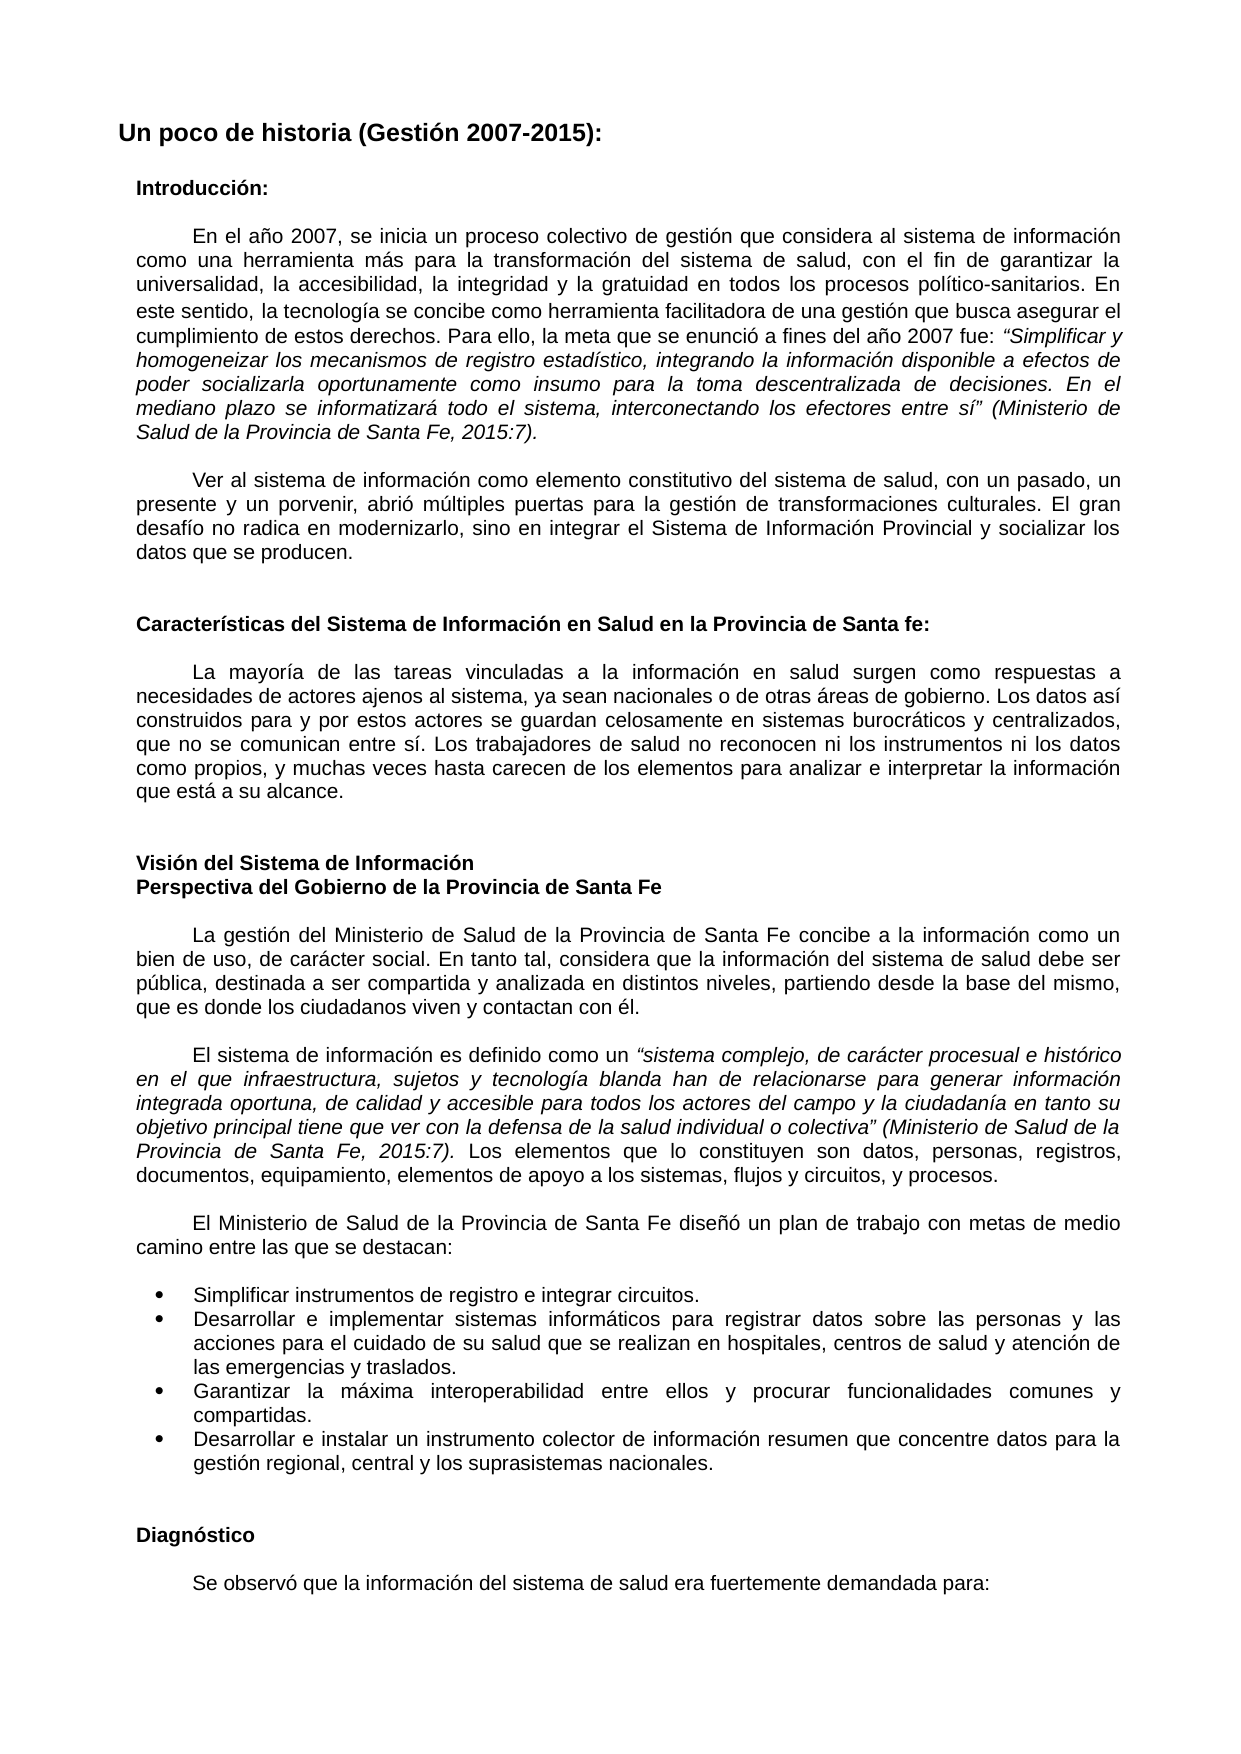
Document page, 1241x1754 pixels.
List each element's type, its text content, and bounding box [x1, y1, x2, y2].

text Diagnóstico [136, 1522, 1122, 1546]
text Perspectiva del Gobierno de la Provincia de Santa Fe [136, 875, 1122, 899]
list Desarrollar e implementar sistemas informáticos para registrar datos sobre las personas y las acciones para el cuidado de su salud que se realizan en hospitales, centros de salud y atención de las emergencias y traslados. [156, 1307, 1122, 1378]
text La mayoría de las tareas vinculadas a la información en salud surgen como respuestas a necesidades de actores ajenos al sistema, ya sean nacionales o de otras áreas de gobierno. Los datos así construidos para y por estos actores se guardan celosamente en sistemas burocráticos y centralizados, que no se comunican entre sí. Los trabajadores de salud no reconocen ni los instrumentos ni los datos como propios, y muchas veces hasta carecen de los elementos para analizar e interpretar la información que está a su alcance. [136, 659, 1122, 803]
text El Ministerio de Salud de la Provincia de Santa Fe diseñó un plan de trabajo con metas de medio camino entre las que se destacan: [136, 1211, 1122, 1258]
list Desarrollar e instalar un instrumento colector de información resumen que concentre datos para la gestión regional, central y los suprasistemas nacionales. [156, 1427, 1122, 1474]
text El sistema de información es definido como un “sistema complejo, de carácter procesual e histórico en el que infraestructura, sujetos y tecnología blanda han de relacionarse para generar información integrada oportuna, de calidad y accesible para todos los actores del campo y la ciudadanía en tanto su objetivo principal tiene que ver con la defensa de la salud individual o colectiva” (Ministerio de Salud de la Provincia de Santa Fe, 2015:7). Los elementos que lo constituyen son datos, personas, registros, documentos, equipamiento, elementos de apoyo a los sistemas, flujos y circuitos, y procesos. [136, 1043, 1122, 1187]
text Visión del Sistema de Información [136, 851, 1122, 875]
text En el año 2007, se inicia un proceso colectivo de gestión que considera al sistema de información como una herramienta más para la transformación del sistema de salud, con el fin de garantizar la universalidad, la accesibilidad, la integridad y la gratuidad en todos los procesos político-sanitarios. En este sentido, la tecnología se concibe como herramienta facilitadora de una gestión que busca asegurar el cumplimiento de estos derechos. Para ello, la meta que se enunció a fines del año 2007 fue: “Simplificar y homogeneizar los mecanismos de registro estadístico, integrando la información disponible a efectos de poder socializarla oportunamente como insumo para la toma descentralizada de decisiones. En el mediano plazo se informatizará todo el sistema, interconectando los efectores entre sí” (Ministerio de Salud de la Provincia de Santa Fe, 2015:7). [136, 223, 1122, 444]
list Simplificar instrumentos de registro e integrar circuitos. [156, 1282, 1122, 1307]
text La gestión del Ministerio de Salud de la Provincia de Santa Fe concibe a la información como un bien de uso, de carácter social. En tanto tal, considera que la información del sistema de salud debe ser pública, destinada a ser compartida y analizada en distintos niveles, partiendo desde la base del mismo, que es donde los ciudadanos viven y contactan con él. [136, 923, 1122, 1019]
text Se observó que la información del sistema de salud era fuertemente demandada para: [136, 1570, 1122, 1594]
text Un poco de historia (Gestión 2007-2015): [118, 118, 1122, 147]
text Introducción: [136, 176, 1122, 199]
text Características del Sistema de Información en Salud en la Provincia de Santa fe: [136, 612, 1122, 636]
list Garantizar la máxima interoperabilidad entre ellos y procurar funcionalidades comunes y compartidas. [156, 1378, 1122, 1427]
text Ver al sistema de información como elemento constitutivo del sistema de salud, con un pasado, un presente y un porvenir, abrió múltiples puertas para la gestión de transformaciones culturales. El gran desafío no radica en modernizarlo, sino en integrar el Sistema de Información Provincial y socializar los datos que se producen. [136, 468, 1122, 564]
